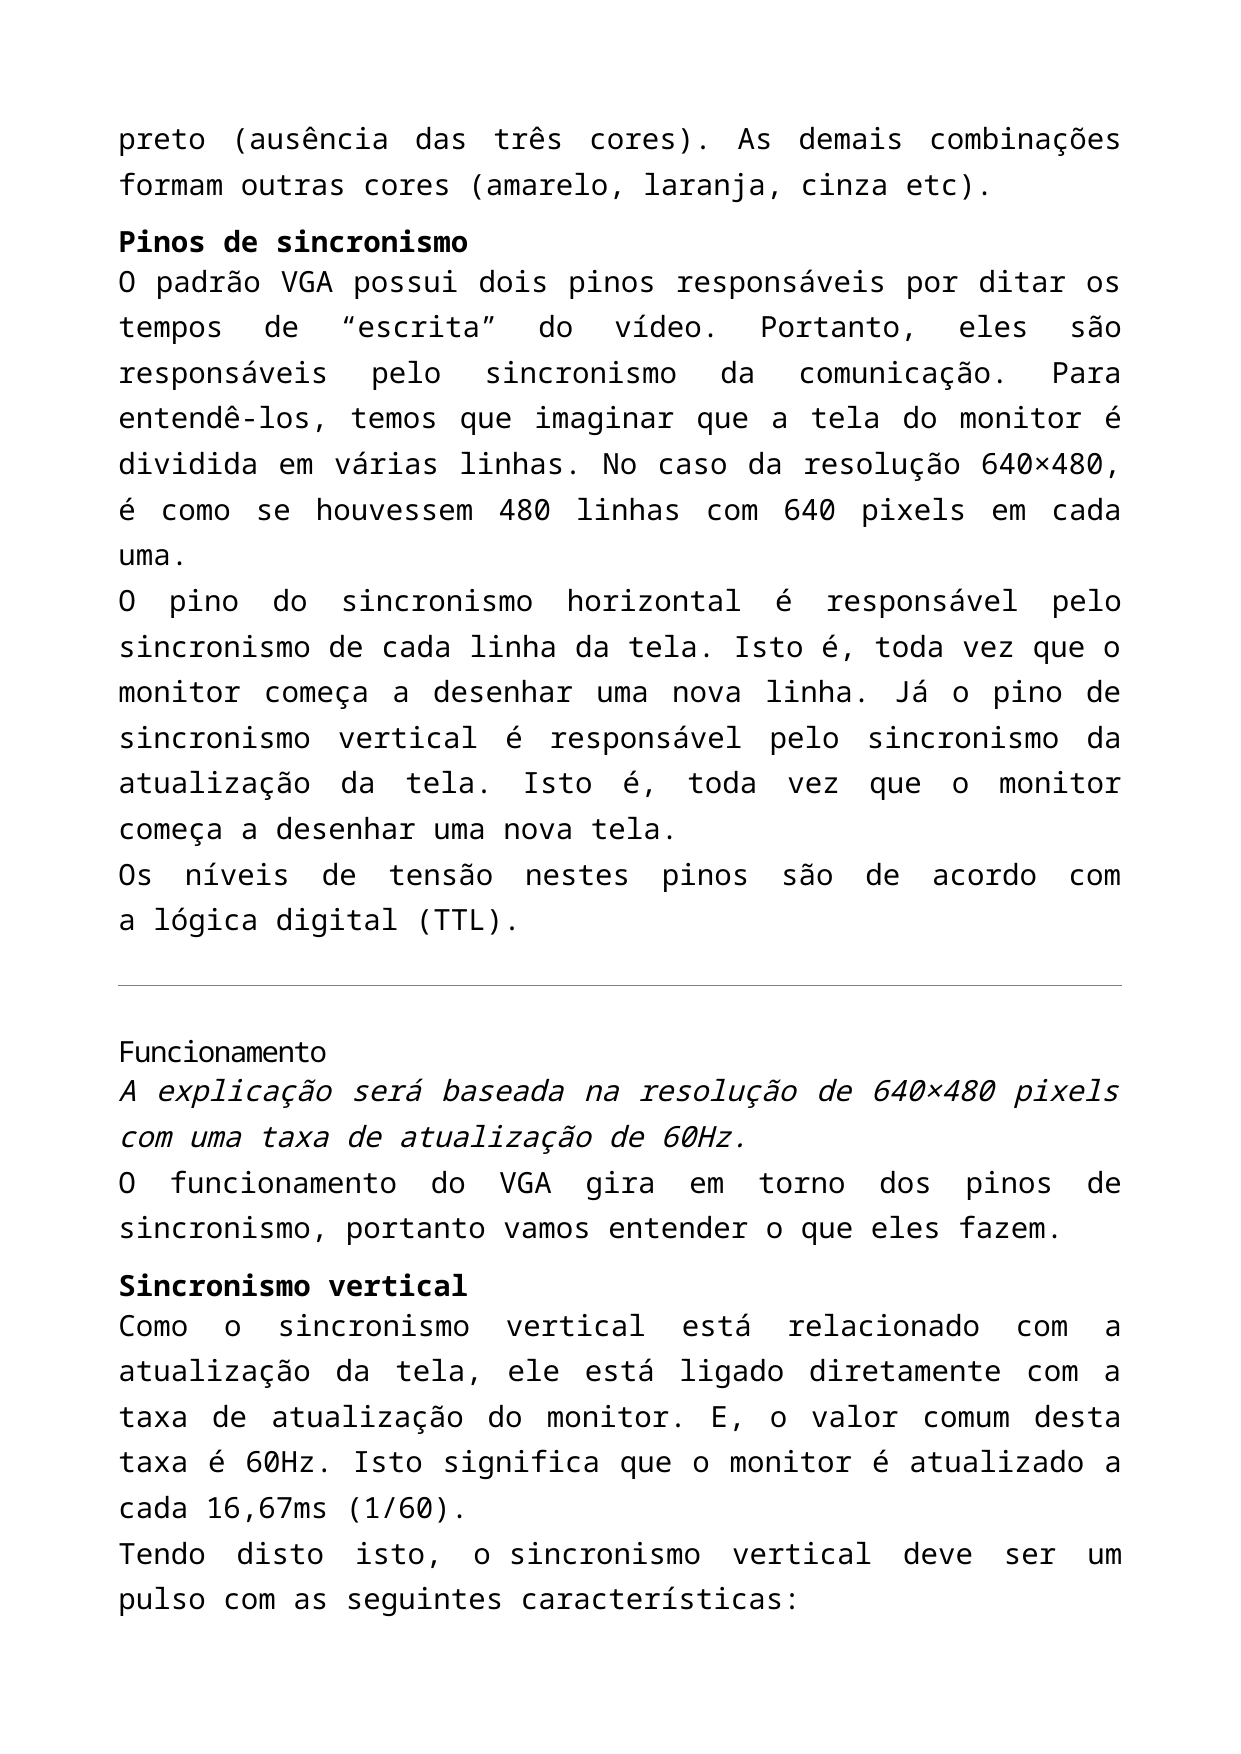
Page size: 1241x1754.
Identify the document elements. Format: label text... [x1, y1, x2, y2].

text Como o sincronismo vertical está relacionado com a atualização da tela, ele está ligado diretamente com a taxa de atualização do monitor. E, o valor comum desta taxa é 60Hz. Isto significa que o monitor é atualizado a cada 16,67ms (1/60). [118, 1305, 1122, 1527]
text Tendo disto isto, o sincronismo vertical deve ser um pulso com as seguintes características: [118, 1533, 1122, 1618]
text O funcionamento do VGA gira em torno dos pinos de sincronismo, portanto vamos entender o que eles fazem. [118, 1162, 1122, 1247]
subtitle Funcionamento [118, 1031, 1122, 1071]
text preto (ausência das três cores). As demais combinações formam outras cores (amarelo, laranja, cinza etc). [118, 118, 1122, 203]
text A explicação será baseada na resolução de 640×480 pixels com uma taxa de atualização de 60Hz. [118, 1071, 1122, 1156]
text O pino do sincronismo horizontal é responsável pelo sincronismo de cada linha da tela. Isto é, toda vez que o monitor começa a desenhar uma nova linha. Já o pino de sincronismo vertical é responsável pelo sincronismo da atualização da tela. Isto é, toda vez que o monitor começa a desenhar uma nova tela. [118, 580, 1122, 848]
text O padrão VGA possui dois pinos responsáveis por ditar os tempos de “escrita” do vídeo. Portanto, eles são responsáveis pelo sincronismo da comunicação. Para entendê-los, temos que imaginar que a tela do monitor é dividida em várias linhas. No caso da resolução 640×480, é como se houvessem 480 linhas com 640 pixels em cada uma. [118, 261, 1122, 574]
text Os níveis de tensão nestes pinos são de acordo com a lógica digital (TTL). [118, 854, 1122, 939]
subtitle Pinos de sincronismo [118, 209, 1122, 261]
subtitle Sincronismo vertical [118, 1253, 1122, 1305]
